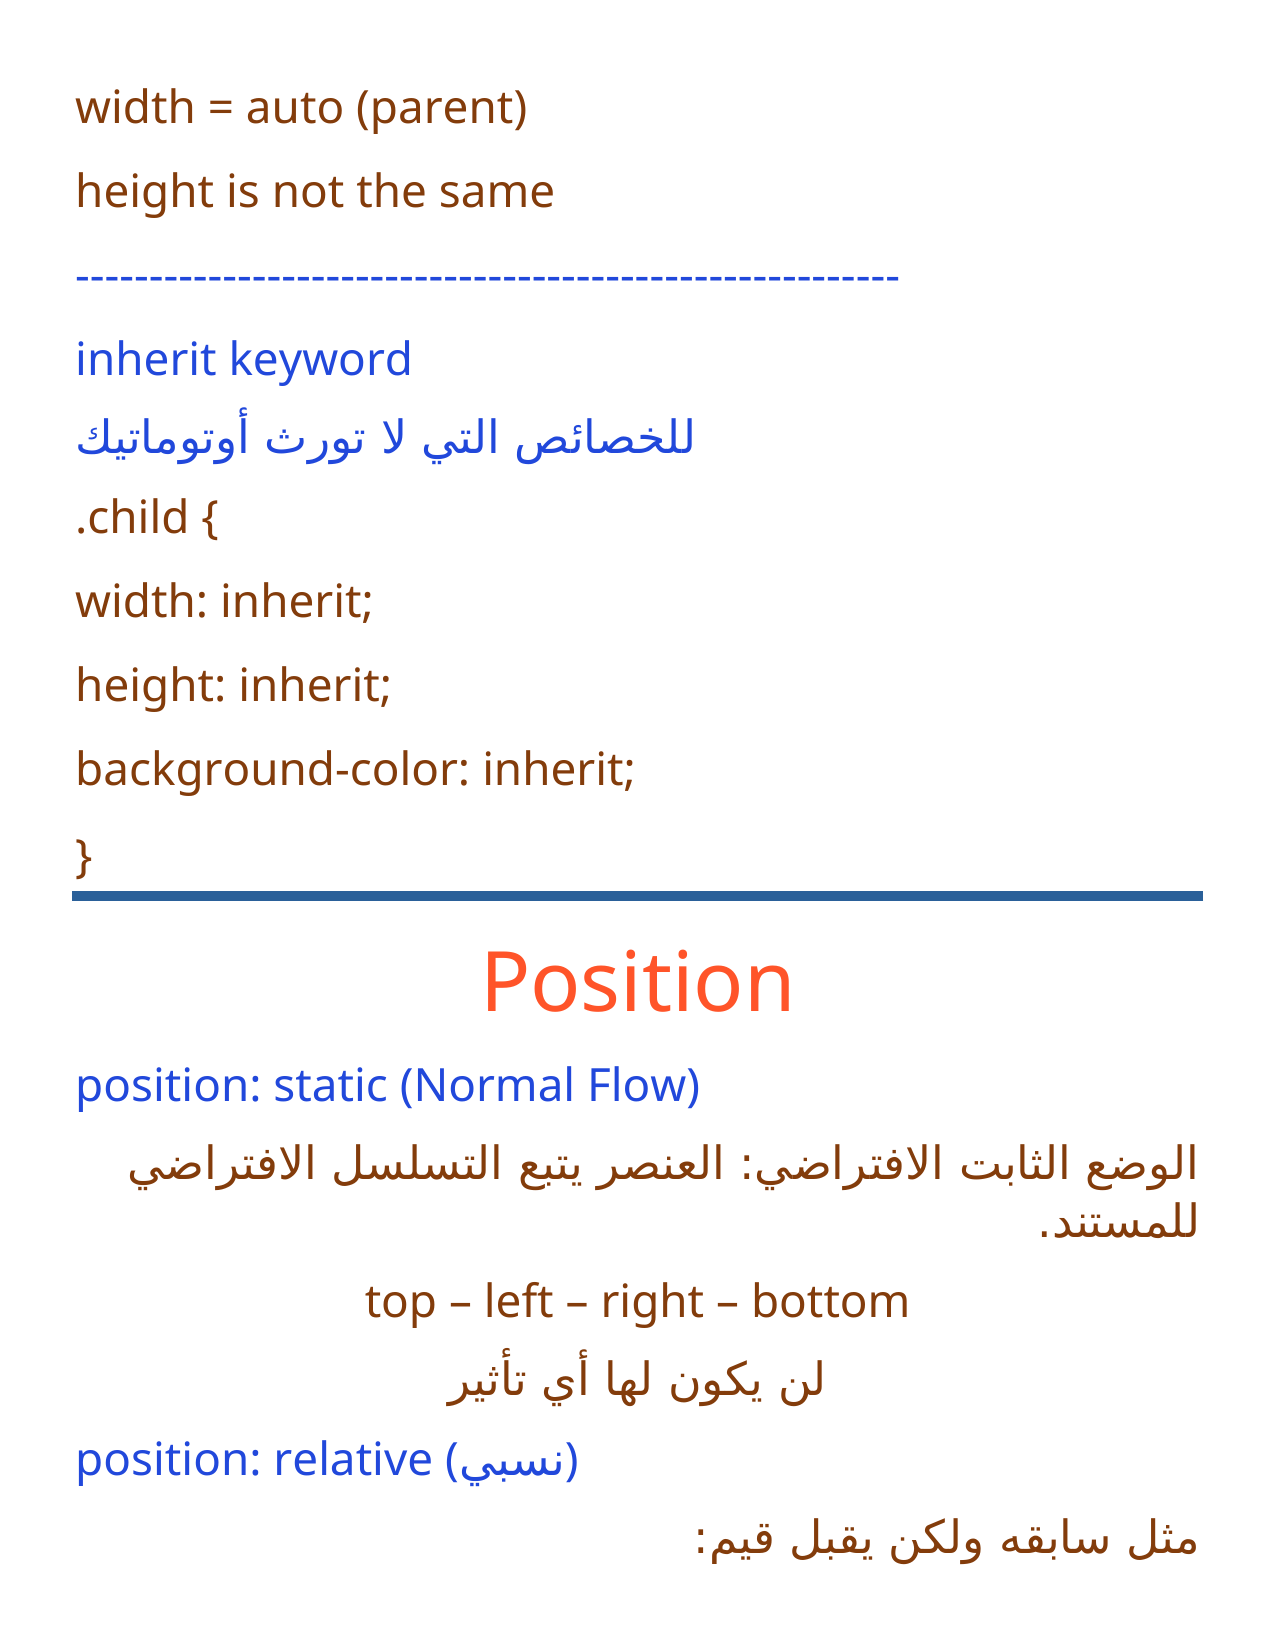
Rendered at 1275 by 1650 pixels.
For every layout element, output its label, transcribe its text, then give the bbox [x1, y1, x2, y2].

text -------------------------------------------------------- [75, 243, 1200, 305]
text مثل سابقه ولكن يقبل قيم: [75, 1511, 1200, 1564]
text height: inherit; [75, 653, 1200, 715]
text } [72, 821, 1203, 891]
text .child { [75, 485, 1200, 547]
text position: static (Normal Flow) [75, 1053, 1200, 1115]
text Position [75, 923, 1200, 1036]
text width: inherit; [75, 569, 1200, 631]
text position: relative (نسبي) [75, 1427, 1200, 1489]
text للخصائص التي لا تورث أوتوماتيك [75, 411, 1200, 464]
text الوضع الثابت الافتراضي: العنصر يتبع التسلسل الافتراضي للمستند. [75, 1137, 1200, 1248]
text inherit keyword [75, 327, 1200, 389]
text top – left – right – bottom [75, 1268, 1200, 1331]
text height is not the same [75, 159, 1200, 221]
text لن يكون لها أي تأثير [75, 1352, 1200, 1406]
text background-color: inherit; [75, 737, 1200, 799]
text width = auto (parent) [75, 75, 1200, 137]
